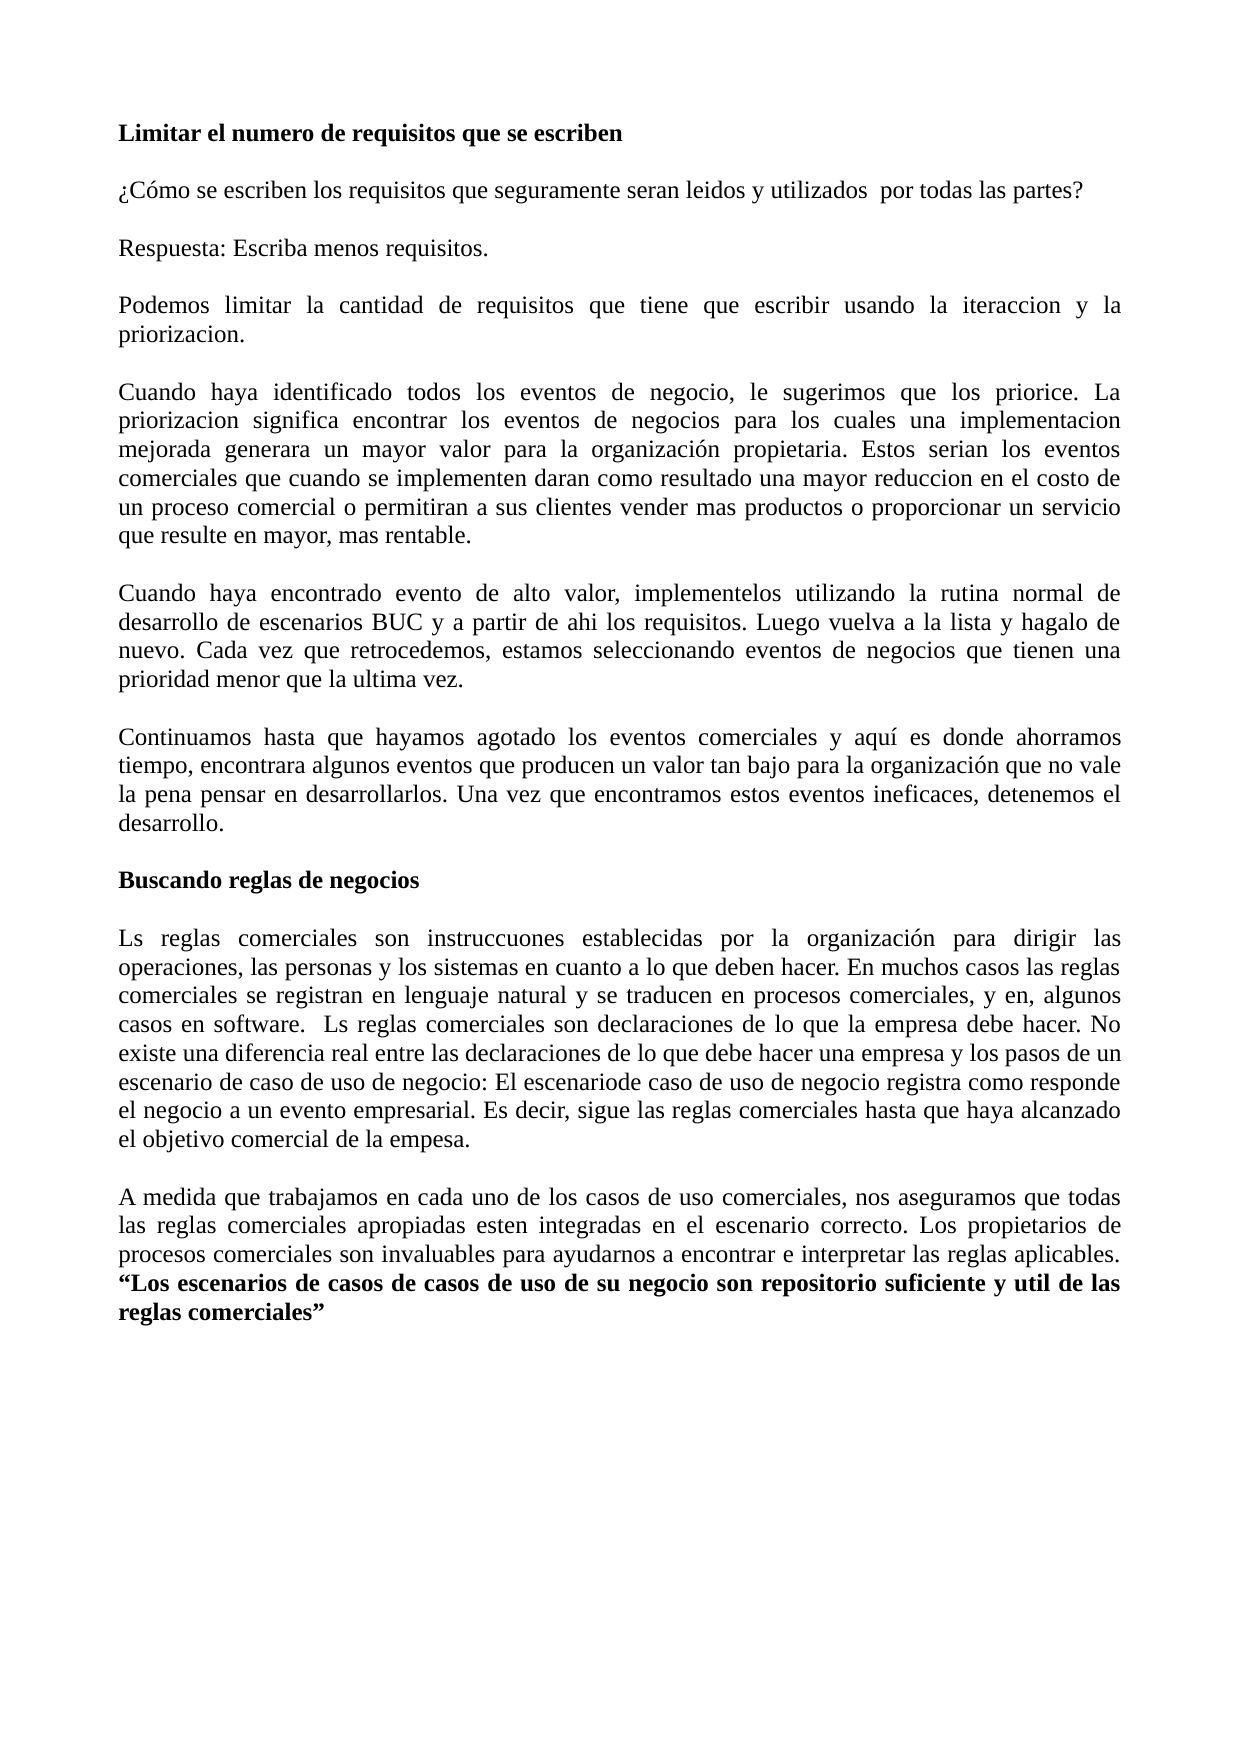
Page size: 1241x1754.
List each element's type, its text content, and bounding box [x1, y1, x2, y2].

text Continuamos hasta que hayamos agotado los eventos comerciales y aquí es donde ahorramos tiempo, encontrara algunos eventos que producen un valor tan bajo para la organización que no vale la pena pensar en desarrollarlos. Una vez que encontramos estos eventos ineficaces, detenemos el desarrollo. [118, 722, 1122, 837]
text A medida que trabajamos en cada uno de los casos de uso comerciales, nos aseguramos que todas las reglas comerciales apropiadas esten integradas en el escenario correcto. Los propietarios de procesos comerciales son invaluables para ayudarnos a encontrar e interpretar las reglas aplicables. “Los escenarios de casos de casos de uso de su negocio son repositorio suficiente y util de las reglas comerciales” [118, 1182, 1122, 1326]
text Podemos limitar la cantidad de requisitos que tiene que escribir usando la iteraccion y la priorizacion. [118, 291, 1122, 348]
text Respuesta: Escriba menos requisitos. [118, 233, 1122, 262]
text Ls reglas comerciales son instruccuones establecidas por la organización para dirigir las operaciones, las personas y los sistemas en cuanto a lo que deben hacer. En muchos casos las reglas comerciales se registran en lenguaje natural y se traducen en procesos comerciales, y en, algunos casos en software. Ls reglas comerciales son declaraciones de lo que la empresa debe hacer. No existe una diferencia real entre las declaraciones de lo que debe hacer una empresa y los pasos de un escenario de caso de uso de negocio: El escenariode caso de uso de negocio registra como responde el negocio a un evento empresarial. Es decir, sigue las reglas comerciales hasta que haya alcanzado el objetivo comercial de la empesa. [118, 923, 1122, 1153]
text Buscando reglas de negocios [118, 866, 1122, 894]
text Cuando haya identificado todos los eventos de negocio, le sugerimos que los priorice. La priorizacion significa encontrar los eventos de negocios para los cuales una implementacion mejorada generara un mayor valor para la organización propietaria. Estos serian los eventos comerciales que cuando se implementen daran como resultado una mayor reduccion en el costo de un proceso comercial o permitiran a sus clientes vender mas productos o proporcionar un servicio que resulte en mayor, mas rentable. [118, 377, 1122, 549]
text Limitar el numero de requisitos que se escriben [118, 118, 1122, 147]
text Cuando haya encontrado evento de alto valor, implementelos utilizando la rutina normal de desarrollo de escenarios BUC y a partir de ahi los requisitos. Luego vuelva a la lista y hagalo de nuevo. Cada vez que retrocedemos, estamos seleccionando eventos de negocios que tienen una prioridad menor que la ultima vez. [118, 578, 1122, 693]
text ¿Cómo se escriben los requisitos que seguramente seran leidos y utilizados por todas las partes? [118, 176, 1122, 204]
